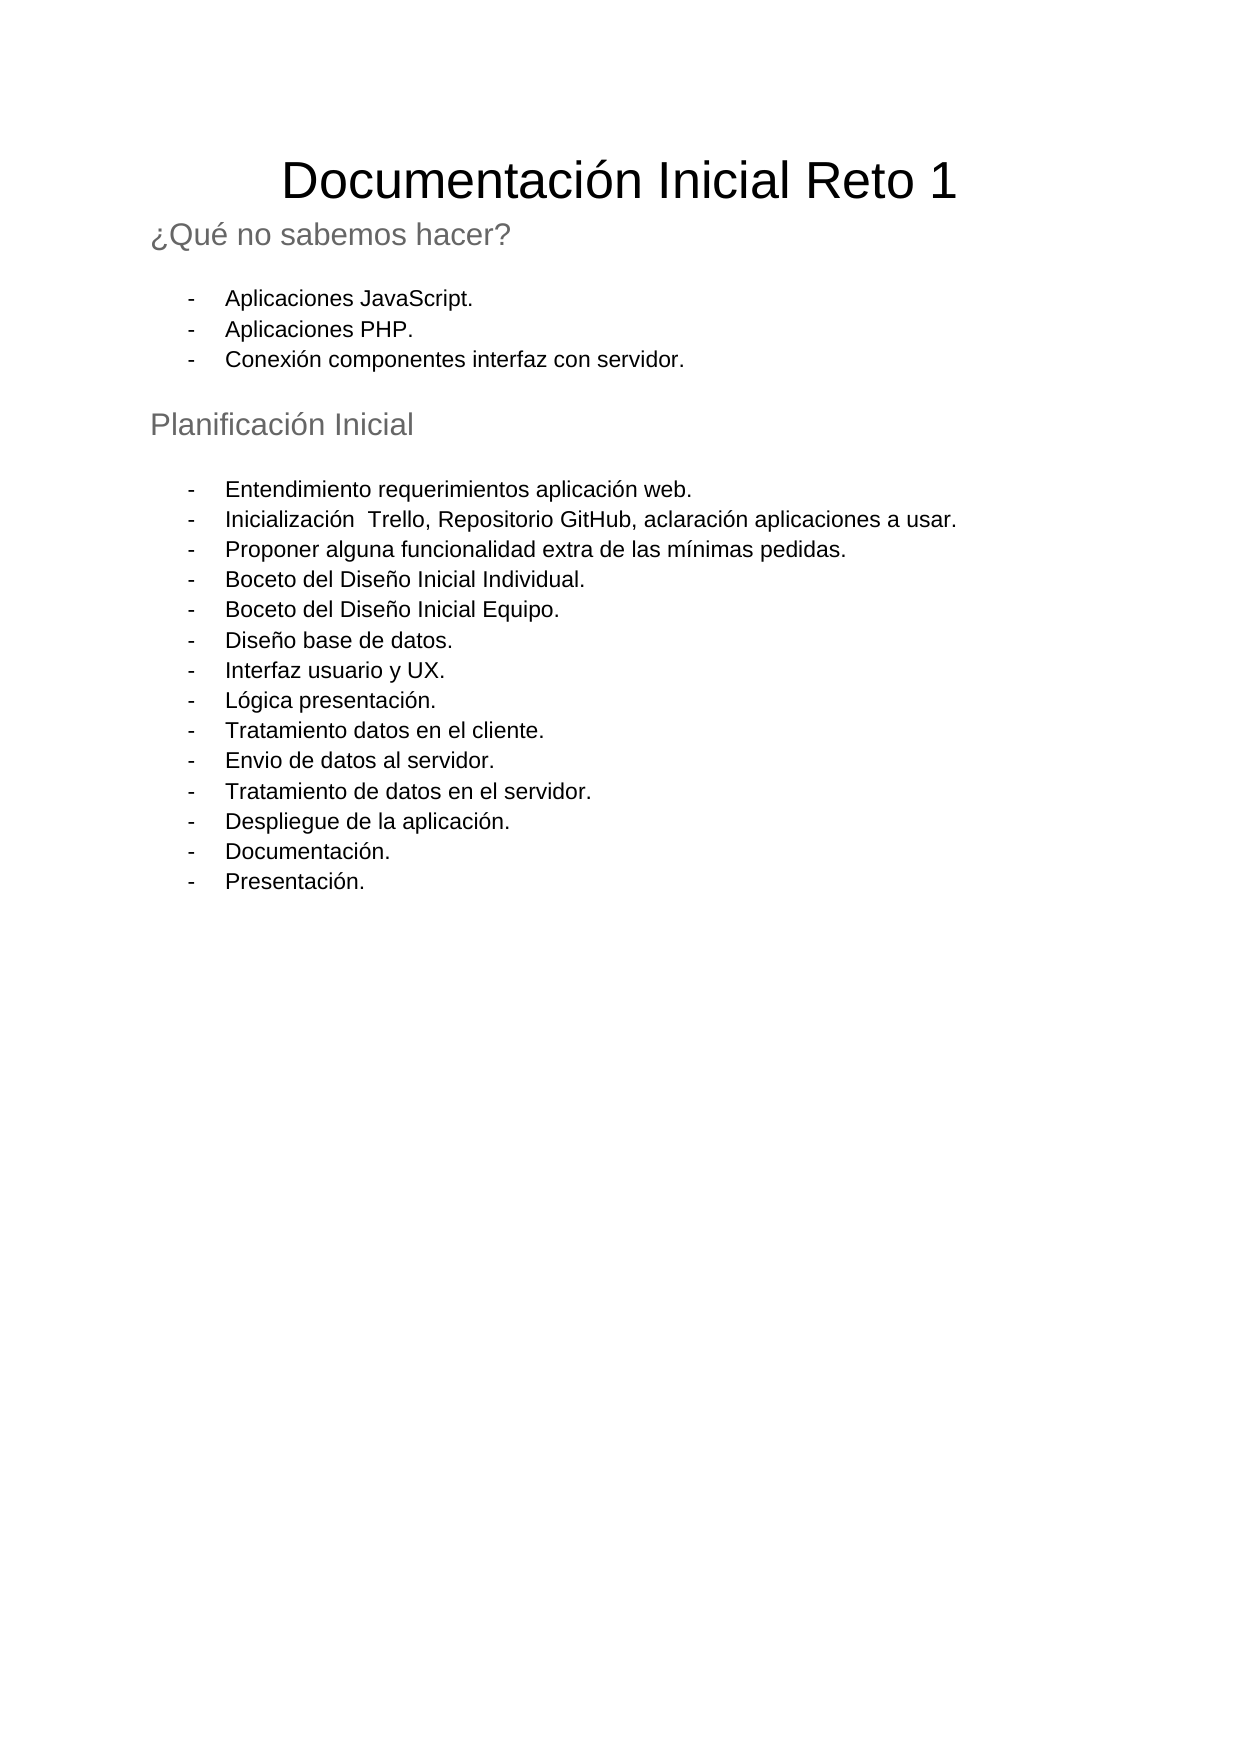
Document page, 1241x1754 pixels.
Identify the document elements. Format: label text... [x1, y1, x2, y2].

subtitle Planificación Inicial [150, 406, 1090, 442]
title Documentación Inicial Reto 1 [150, 150, 1090, 210]
list Despliegue de la aplicación. [187, 808, 1090, 834]
list Diseño base de datos. [187, 627, 1090, 653]
list Tratamiento de datos en el servidor. [187, 778, 1090, 804]
list Lógica presentación. [187, 687, 1090, 713]
list Aplicaciones JavaScript. [187, 285, 1090, 312]
list Conexión componentes interfaz con servidor. [187, 346, 1090, 372]
list Presentación. [187, 868, 1090, 894]
list Inicialización Trello, Repositorio GitHub, aclaración aplicaciones a usar. [187, 506, 1090, 532]
list Aplicaciones PHP. [187, 316, 1090, 342]
list Proponer alguna funcionalidad extra de las mínimas pedidas. [187, 536, 1090, 562]
list Documentación. [187, 838, 1090, 864]
list Entendimiento requerimientos aplicación web. [187, 476, 1090, 502]
subtitle ¿Qué no sabemos hacer? [150, 216, 1090, 252]
list Interfaz usuario y UX. [187, 657, 1090, 683]
list Envio de datos al servidor. [187, 747, 1090, 774]
list Boceto del Diseño Inicial Individual. [187, 566, 1090, 592]
list Boceto del Diseño Inicial Equipo. [187, 596, 1090, 623]
list Tratamiento datos en el cliente. [187, 717, 1090, 743]
